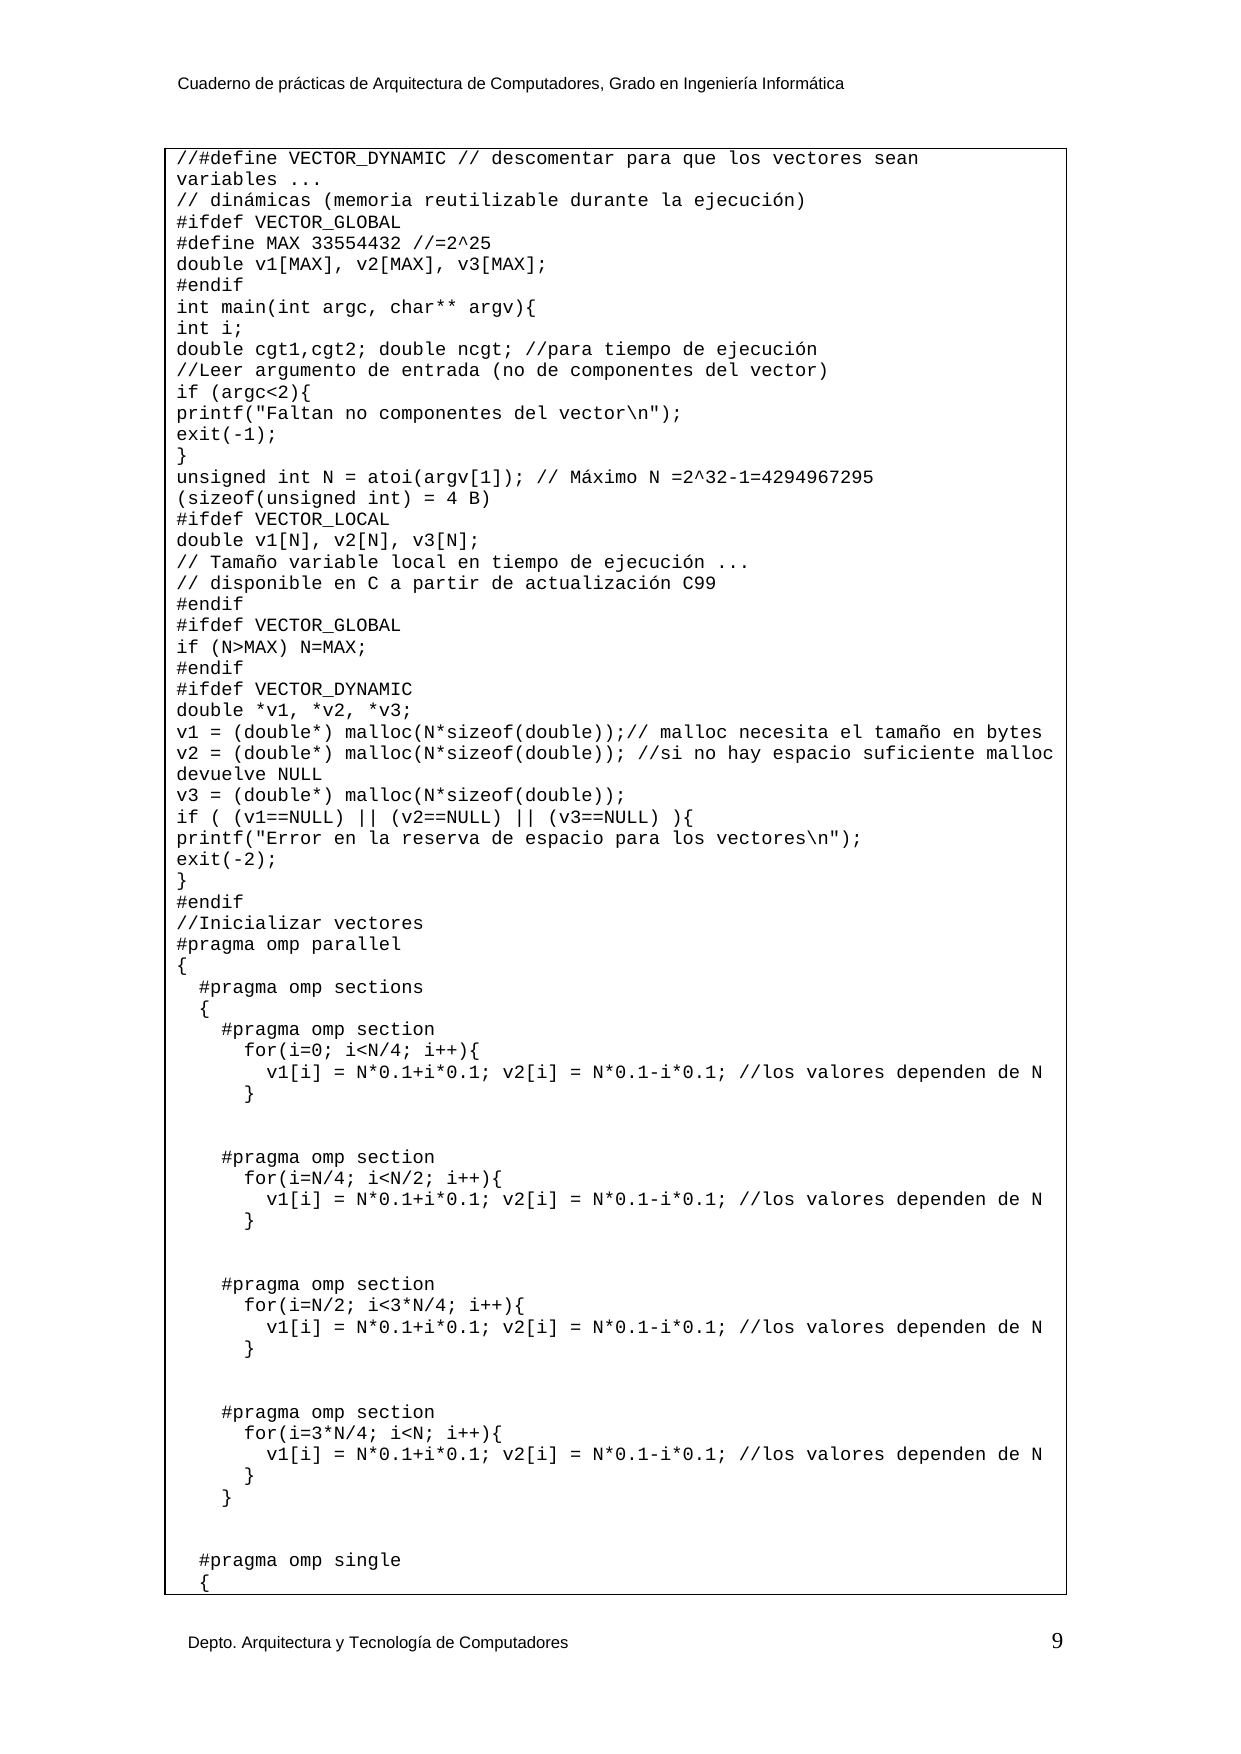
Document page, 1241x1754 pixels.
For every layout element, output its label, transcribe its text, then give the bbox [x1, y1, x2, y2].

table_header //#define VECTOR_DYNAMIC // descomentar para que los vectores sean variables ... // dinámicas (memoria reutilizable durante la ejecución) #ifdef VECTOR_GLOBAL #define MAX 33554432 //=2^25 double v1[MAX], v2[MAX], v3[MAX]; #endif int main(int argc, char** argv){ int i; double cgt1,cgt2; double ncgt; //para tiempo de ejecución //Leer argumento de entrada (no de componentes del vector) if (argc<2){ printf("Faltan no componentes del vector\n"); exit(-1); } unsigned int N = atoi(argv[1]); // Máximo N =2^32-1=4294967295 (sizeof(unsigned int) = 4 B) #ifdef VECTOR_LOCAL double v1[N], v2[N], v3[N]; // Tamaño variable local en tiempo de ejecución ... // disponible en C a partir de actualización C99 #endif #ifdef VECTOR_GLOBAL if (N>MAX) N=MAX; #endif #ifdef VECTOR_DYNAMIC double *v1, *v2, *v3; v1 = (double*) malloc(N*sizeof(double));// malloc necesita el tamaño en bytes v2 = (double*) malloc(N*sizeof(double)); //si no hay espacio suficiente malloc devuelve NULL v3 = (double*) malloc(N*sizeof(double)); if ( (v1==NULL) || (v2==NULL) || (v3==NULL) ){ printf("Error en la reserva de espacio para los vectores\n"); exit(-2); } #endif //Inicializar vectores #pragma omp parallel { #pragma omp sections { #pragma omp section for(i=0; i<N/4; i++){ v1[i] = N*0.1+i*0.1; v2[i] = N*0.1-i*0.1; //los valores dependen de N } #pragma omp section for(i=N/4; i<N/2; i++){ v1[i] = N*0.1+i*0.1; v2[i] = N*0.1-i*0.1; //los valores dependen de N } #pragma omp section for(i=N/2; i<3*N/4; i++){ v1[i] = N*0.1+i*0.1; v2[i] = N*0.1-i*0.1; //los valores dependen de N } #pragma omp section for(i=3*N/4; i<N; i++){ v1[i] = N*0.1+i*0.1; v2[i] = N*0.1-i*0.1; //los valores dependen de N } } #pragma omp single { [166, 149, 1066, 1594]
